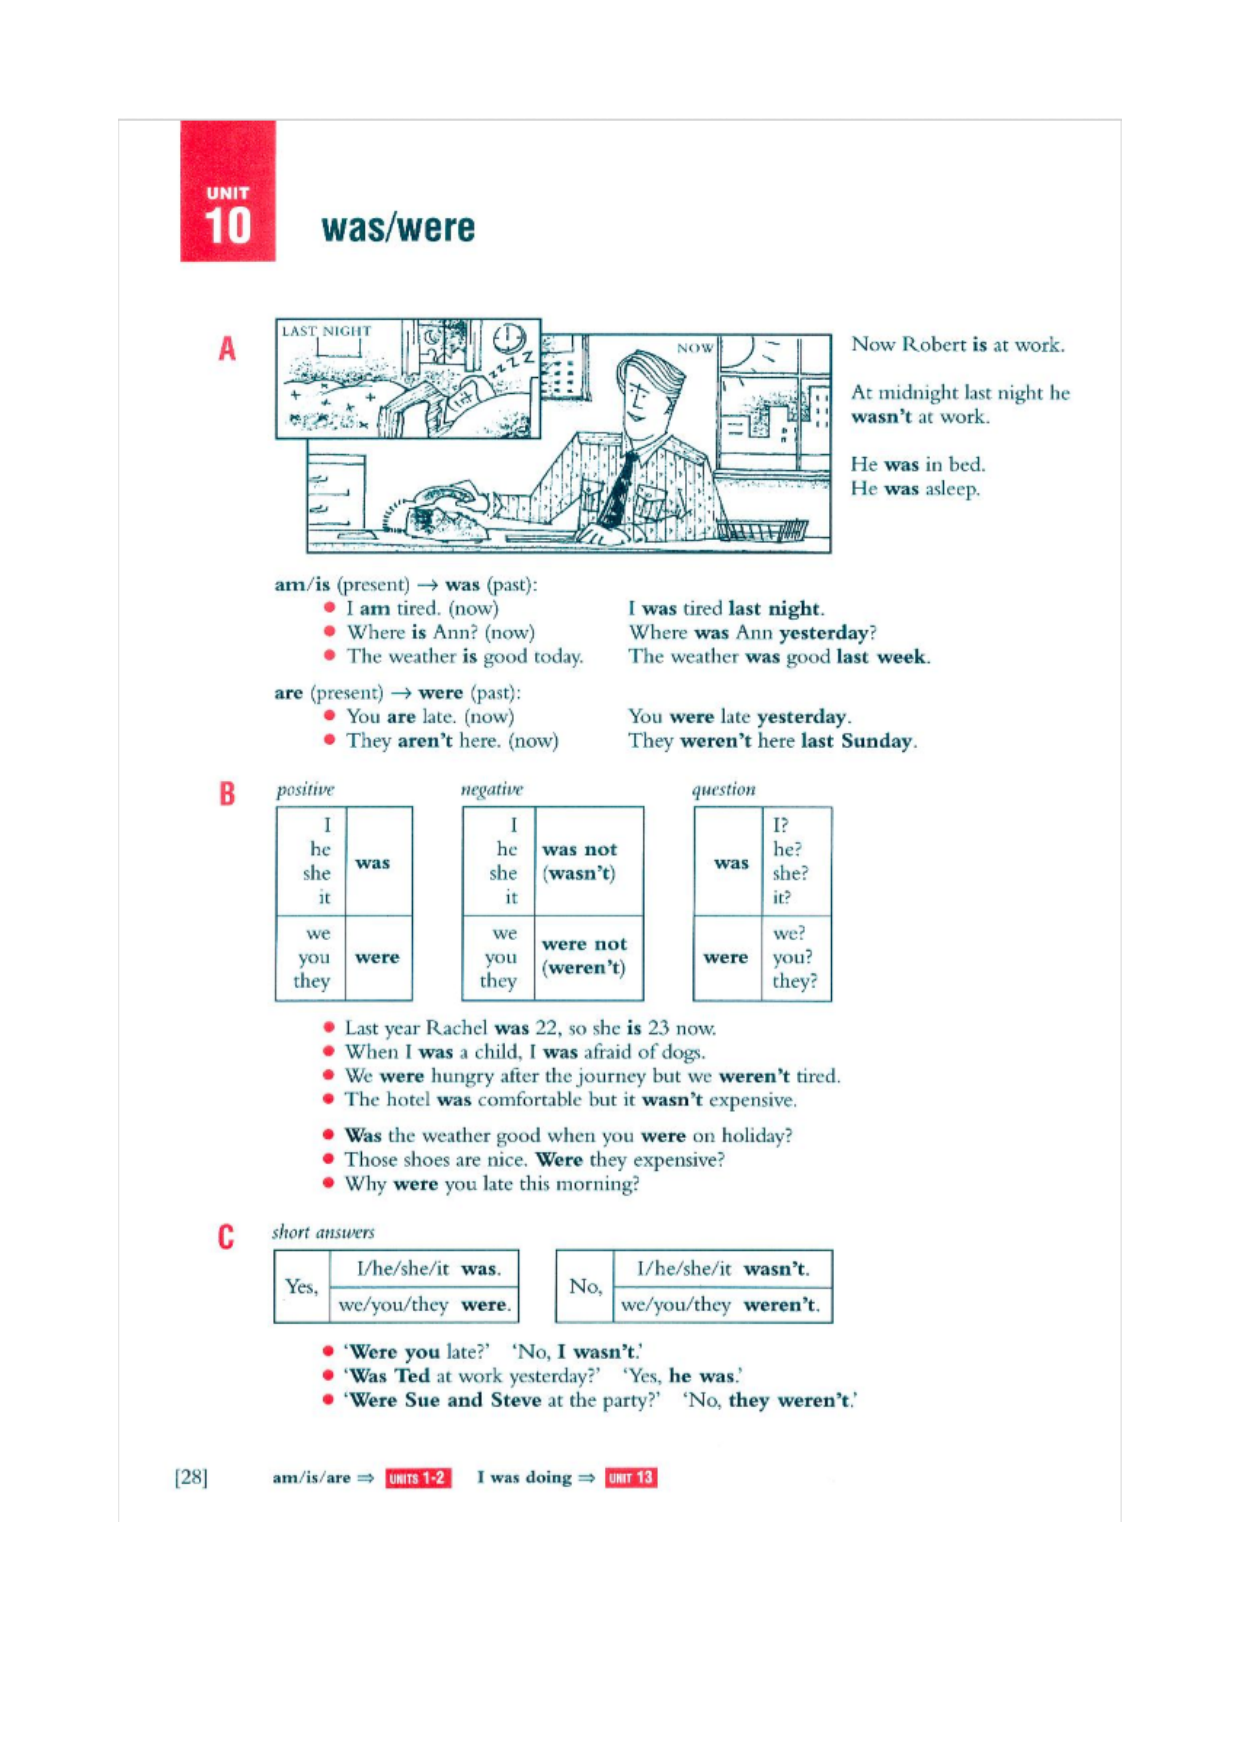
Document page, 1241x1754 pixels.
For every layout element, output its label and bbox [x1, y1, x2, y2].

picture [118, 118, 1122, 1522]
